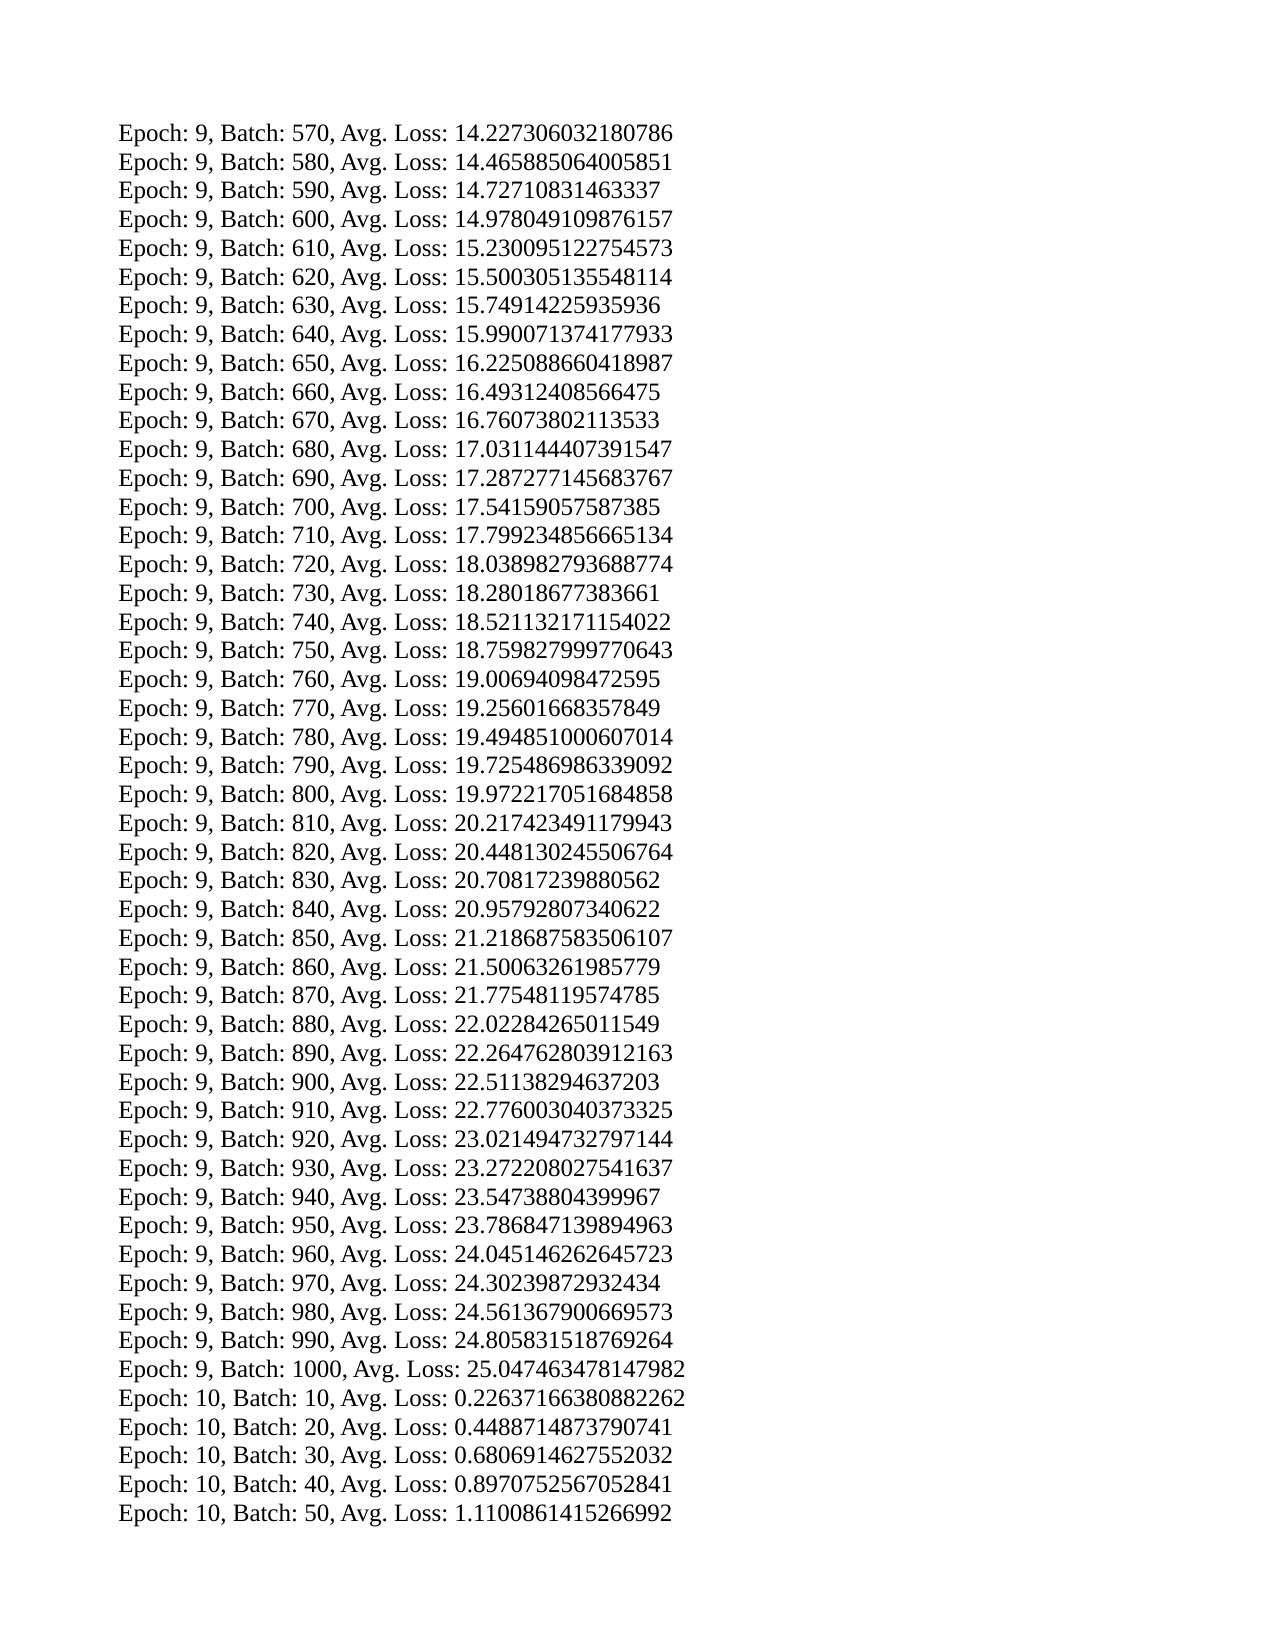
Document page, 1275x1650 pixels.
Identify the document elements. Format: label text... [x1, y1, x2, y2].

text Epoch: 9, Batch: 850, Avg. Loss: 21.218687583506107 [118, 923, 1157, 952]
text Epoch: 9, Batch: 890, Avg. Loss: 22.264762803912163 [118, 1038, 1157, 1067]
text Epoch: 9, Batch: 600, Avg. Loss: 14.978049109876157 [118, 204, 1157, 233]
text Epoch: 9, Batch: 830, Avg. Loss: 20.70817239880562 [118, 866, 1157, 894]
text Epoch: 10, Batch: 10, Avg. Loss: 0.22637166380882262 [118, 1383, 1157, 1412]
text Epoch: 9, Batch: 710, Avg. Loss: 17.799234856665134 [118, 521, 1157, 549]
text Epoch: 9, Batch: 620, Avg. Loss: 15.500305135548114 [118, 262, 1157, 291]
text Epoch: 9, Batch: 930, Avg. Loss: 23.272208027541637 [118, 1153, 1157, 1182]
text Epoch: 9, Batch: 970, Avg. Loss: 24.30239872932434 [118, 1268, 1157, 1297]
text Epoch: 9, Batch: 860, Avg. Loss: 21.50063261985779 [118, 952, 1157, 981]
text Epoch: 9, Batch: 900, Avg. Loss: 22.51138294637203 [118, 1067, 1157, 1096]
text Epoch: 10, Batch: 40, Avg. Loss: 0.8970752567052841 [118, 1469, 1157, 1498]
text Epoch: 9, Batch: 720, Avg. Loss: 18.038982793688774 [118, 549, 1157, 578]
text Epoch: 9, Batch: 590, Avg. Loss: 14.72710831463337 [118, 176, 1157, 204]
text Epoch: 10, Batch: 30, Avg. Loss: 0.6806914627552032 [118, 1441, 1157, 1469]
text Epoch: 9, Batch: 610, Avg. Loss: 15.230095122754573 [118, 233, 1157, 262]
text Epoch: 9, Batch: 840, Avg. Loss: 20.95792807340622 [118, 894, 1157, 923]
text Epoch: 9, Batch: 750, Avg. Loss: 18.759827999770643 [118, 636, 1157, 664]
text Epoch: 9, Batch: 880, Avg. Loss: 22.02284265011549 [118, 1009, 1157, 1038]
text Epoch: 9, Batch: 990, Avg. Loss: 24.805831518769264 [118, 1326, 1157, 1354]
text Epoch: 9, Batch: 670, Avg. Loss: 16.76073802113533 [118, 406, 1157, 434]
text Epoch: 9, Batch: 580, Avg. Loss: 14.465885064005851 [118, 147, 1157, 176]
text Epoch: 9, Batch: 810, Avg. Loss: 20.217423491179943 [118, 808, 1157, 837]
text Epoch: 9, Batch: 690, Avg. Loss: 17.287277145683767 [118, 463, 1157, 492]
text Epoch: 9, Batch: 920, Avg. Loss: 23.021494732797144 [118, 1124, 1157, 1153]
text Epoch: 9, Batch: 760, Avg. Loss: 19.00694098472595 [118, 664, 1157, 693]
text Epoch: 9, Batch: 680, Avg. Loss: 17.031144407391547 [118, 434, 1157, 463]
text Epoch: 9, Batch: 660, Avg. Loss: 16.49312408566475 [118, 377, 1157, 406]
text Epoch: 9, Batch: 910, Avg. Loss: 22.776003040373325 [118, 1096, 1157, 1124]
text Epoch: 9, Batch: 780, Avg. Loss: 19.494851000607014 [118, 722, 1157, 751]
text Epoch: 9, Batch: 730, Avg. Loss: 18.28018677383661 [118, 578, 1157, 607]
text Epoch: 9, Batch: 650, Avg. Loss: 16.225088660418987 [118, 348, 1157, 377]
text Epoch: 9, Batch: 770, Avg. Loss: 19.25601668357849 [118, 693, 1157, 722]
text Epoch: 9, Batch: 630, Avg. Loss: 15.74914225935936 [118, 291, 1157, 319]
text Epoch: 9, Batch: 640, Avg. Loss: 15.990071374177933 [118, 319, 1157, 348]
text Epoch: 9, Batch: 570, Avg. Loss: 14.227306032180786 [118, 118, 1157, 147]
text Epoch: 9, Batch: 980, Avg. Loss: 24.561367900669573 [118, 1297, 1157, 1326]
text Epoch: 9, Batch: 740, Avg. Loss: 18.521132171154022 [118, 607, 1157, 636]
text Epoch: 9, Batch: 960, Avg. Loss: 24.045146262645723 [118, 1239, 1157, 1268]
text Epoch: 9, Batch: 700, Avg. Loss: 17.54159057587385 [118, 492, 1157, 521]
text Epoch: 10, Batch: 20, Avg. Loss: 0.4488714873790741 [118, 1412, 1157, 1441]
text Epoch: 9, Batch: 790, Avg. Loss: 19.725486986339092 [118, 751, 1157, 779]
text Epoch: 9, Batch: 870, Avg. Loss: 21.77548119574785 [118, 981, 1157, 1009]
text Epoch: 9, Batch: 940, Avg. Loss: 23.54738804399967 [118, 1182, 1157, 1211]
text Epoch: 9, Batch: 800, Avg. Loss: 19.972217051684858 [118, 779, 1157, 808]
text Epoch: 9, Batch: 950, Avg. Loss: 23.786847139894963 [118, 1211, 1157, 1239]
text Epoch: 9, Batch: 820, Avg. Loss: 20.448130245506764 [118, 837, 1157, 866]
text Epoch: 9, Batch: 1000, Avg. Loss: 25.047463478147982 [118, 1354, 1157, 1383]
text Epoch: 10, Batch: 50, Avg. Loss: 1.1100861415266992 [118, 1498, 1157, 1527]
